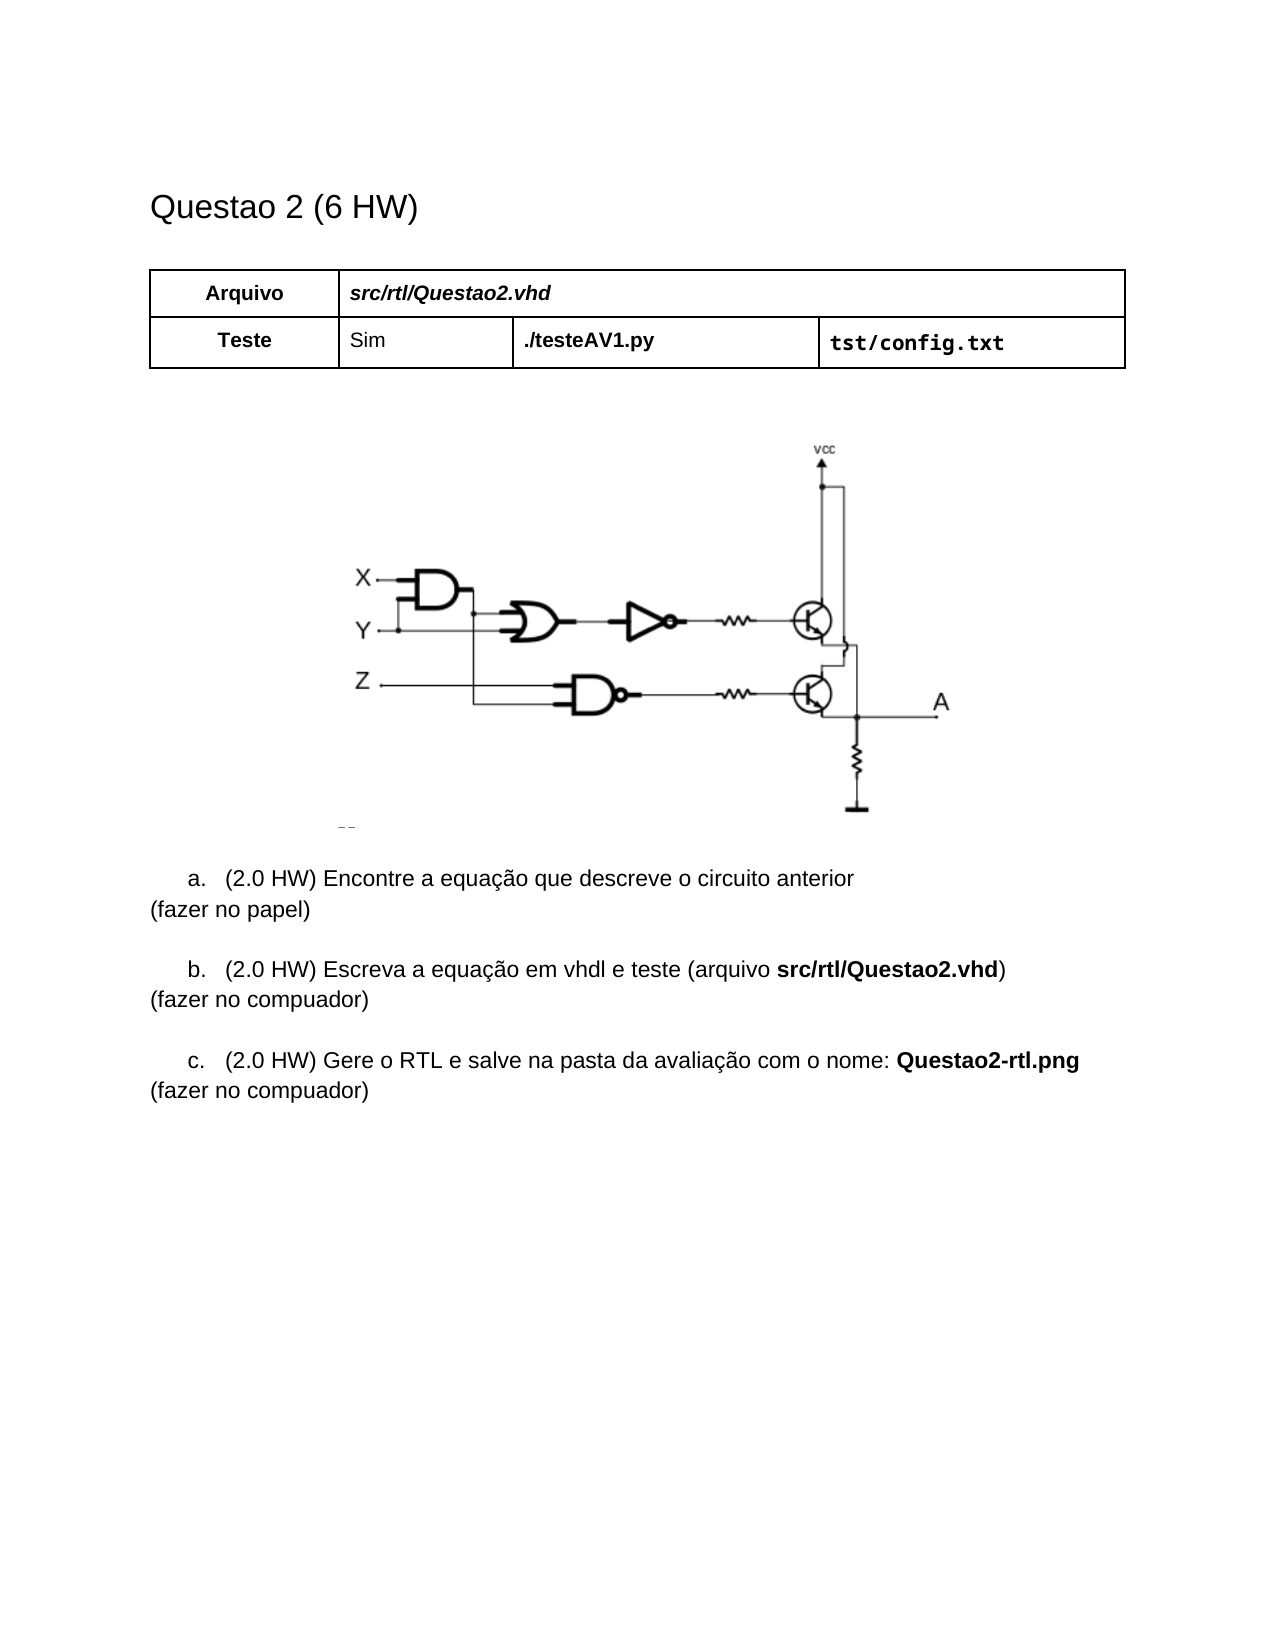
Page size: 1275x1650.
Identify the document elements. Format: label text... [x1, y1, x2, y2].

picture [337, 428, 984, 828]
list (2.0 HW) Encontre a equação que descreve o circuito anterior [187, 865, 1125, 892]
list (fazer no compuador) [150, 986, 1125, 1012]
table_cell Sim [340, 318, 512, 367]
table_cell tst/config.txt [820, 318, 1124, 367]
table_header Arquivo [151, 271, 338, 316]
subtitle Questao 2 (6 HW) [150, 187, 1125, 226]
text (fazer no papel) [150, 896, 1125, 922]
list (2.0 HW) Escreva a equação em vhdl e teste (arquivo src/rtl/Questao2.vhd) [187, 956, 1125, 982]
table_cell ./testeAV1.py [514, 318, 818, 367]
table_cell Teste [151, 318, 338, 367]
list (2.0 HW) Gere o RTL e salve na pasta da avaliação com o nome: Questao2-rtl.png [187, 1047, 1125, 1073]
list (fazer no compuador) [150, 1077, 1125, 1103]
table_header src/rtl/Questao2.vhd [340, 271, 1124, 316]
